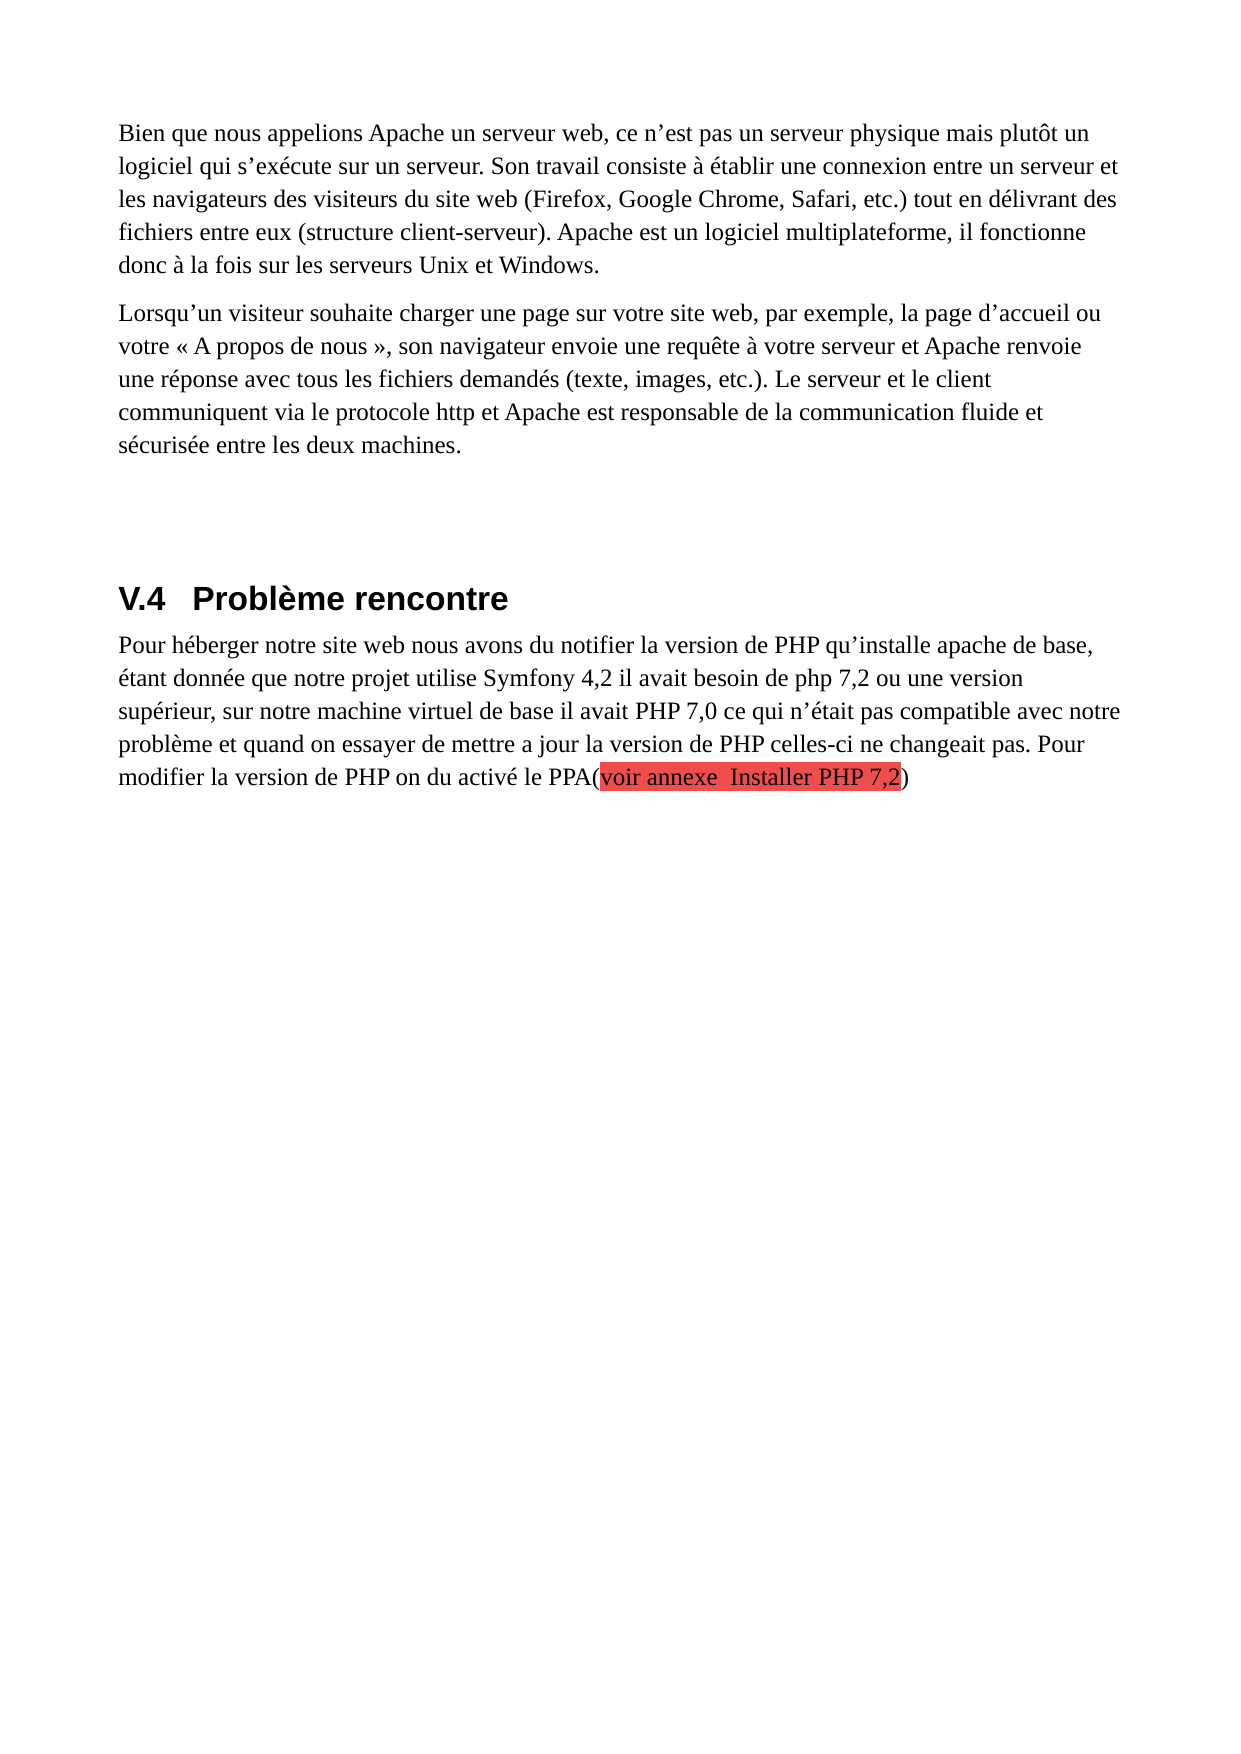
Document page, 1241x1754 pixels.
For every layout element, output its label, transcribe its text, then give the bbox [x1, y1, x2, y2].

text Lorsqu’un visiteur souhaite charger une page sur votre site web, par exemple, la page d’accueil ou votre « A propos de nous », son navigateur envoie une requête à votre serveur et Apache renvoie une réponse avec tous les fichiers demandés (texte, images, etc.). Le serveur et le client communiquent via le protocole http et Apache est responsable de la communication fluide et sécurisée entre les deux machines. [118, 298, 1122, 459]
text Bien que nous appelions Apache un serveur web, ce n’est pas un serveur physique mais plutôt un logiciel qui s’exécute sur un serveur. Son travail consiste à établir une connexion entre un serveur et les navigateurs des visiteurs du site web (Firefox, Google Chrome, Safari, etc.) tout en délivrant des fichiers entre eux (structure client-serveur). Apache est un logiciel multiplateforme, il fonctionne donc à la fois sur les serveurs Unix et Windows. [118, 118, 1122, 279]
subtitle Problème rencontre [118, 579, 1122, 618]
text Pour héberger notre site web nous avons du notifier la version de PHP qu’installe apache de base, étant donnée que notre projet utilise Symfony 4,2 il avait besoin de php 7,2 ou une version supérieur, sur notre machine virtuel de base il avait PHP 7,0 ce qui n’était pas compatible avec notre problème et quand on essayer de mettre a jour la version de PHP celles-ci ne changeait pas. Pour modifier la version de PHP on du activé le PPA(voir annexe Installer PHP 7,2) [118, 630, 1122, 791]
